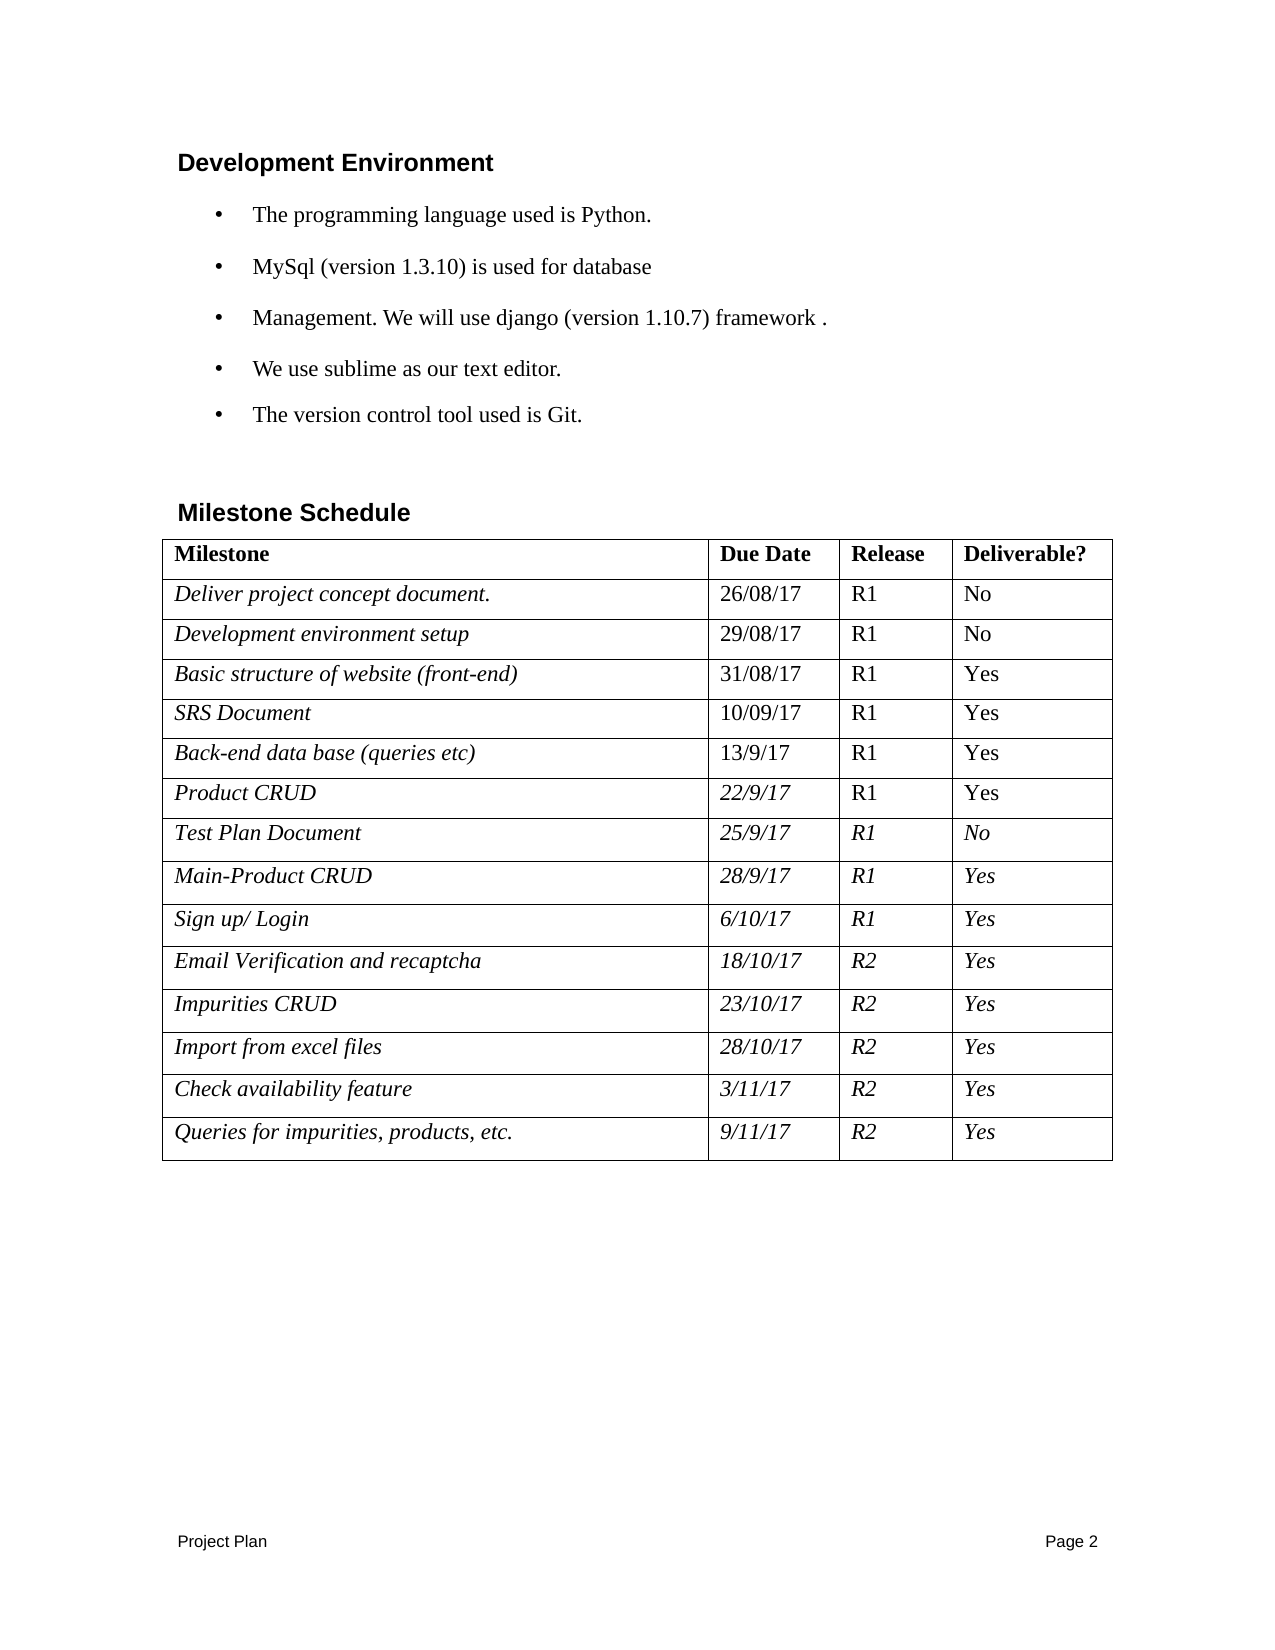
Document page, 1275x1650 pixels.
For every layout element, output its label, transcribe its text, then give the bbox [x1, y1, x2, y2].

table_cell R2 [840, 990, 952, 1032]
table_cell 18/10/17 [709, 947, 839, 989]
table_cell 26/08/17 [709, 580, 839, 619]
subtitle Management. We will use django (version 1.10.7) framework . [215, 304, 1098, 330]
table_cell 9/11/17 [709, 1118, 839, 1160]
table_cell Yes [953, 1033, 1112, 1074]
table_cell Yes [953, 947, 1112, 989]
table_cell 13/9/17 [709, 739, 839, 778]
table_cell SRS Document [163, 700, 708, 738]
table_cell Yes [953, 1118, 1112, 1160]
table_cell Test Plan Document [163, 819, 708, 861]
table_cell Yes [953, 700, 1112, 738]
table_cell R1 [840, 620, 952, 658]
table_cell 31/08/17 [709, 660, 839, 698]
table_cell 3/11/17 [709, 1075, 839, 1117]
table_cell R2 [840, 1075, 952, 1117]
subtitle MySql (version 1.3.10) is used for database [215, 253, 1098, 279]
table_cell Import from excel files [163, 1033, 708, 1074]
table_cell Email Verification and recaptcha [163, 947, 708, 989]
table_cell R1 [840, 819, 952, 861]
table_cell Basic structure of website (front-end) [163, 660, 708, 698]
table_cell Back-end data base (queries etc) [163, 739, 708, 778]
table_header Due Date [709, 540, 839, 579]
table_cell Yes [953, 862, 1112, 903]
table_cell Impurities CRUD [163, 990, 708, 1032]
table_cell 22/9/17 [709, 779, 839, 818]
table_cell Check availability feature [163, 1075, 708, 1117]
table_cell Deliver project concept document. [163, 580, 708, 619]
table_cell 23/10/17 [709, 990, 839, 1032]
table_cell No [953, 620, 1112, 658]
table_cell R1 [840, 739, 952, 778]
table_cell 28/9/17 [709, 862, 839, 903]
table_cell 29/08/17 [709, 620, 839, 658]
table_cell R1 [840, 779, 952, 818]
subtitle We use sublime as our text editor. [215, 355, 1098, 382]
table_cell R1 [840, 660, 952, 698]
table_cell Yes [953, 905, 1112, 946]
table_cell Yes [953, 1075, 1112, 1117]
subtitle Development Environment [177, 148, 1098, 176]
subtitle Milestone Schedule [177, 498, 1098, 526]
table_cell 6/10/17 [709, 905, 839, 946]
table_cell R2 [840, 1033, 952, 1074]
table_cell Main-Product CRUD [163, 862, 708, 903]
table_cell Sign up/ Login [163, 905, 708, 946]
table_cell Queries for impurities, products, etc. [163, 1118, 708, 1160]
table_cell Yes [953, 660, 1112, 698]
list The version control tool used is Git. [215, 401, 1098, 427]
table_cell 25/9/17 [709, 819, 839, 861]
table_header Milestone [163, 540, 708, 579]
table_cell Development environment setup [163, 620, 708, 658]
table_cell R1 [840, 700, 952, 738]
table_cell Yes [953, 779, 1112, 818]
table_cell No [953, 580, 1112, 619]
table_cell No [953, 819, 1112, 861]
table_cell Yes [953, 739, 1112, 778]
table_cell R2 [840, 1118, 952, 1160]
table_cell R1 [840, 580, 952, 619]
table_header Deliverable? [953, 540, 1112, 579]
table_header Release [840, 540, 952, 579]
table_cell R1 [840, 862, 952, 903]
table_cell Yes [953, 990, 1112, 1032]
subtitle The programming language used is Python. [215, 201, 1098, 228]
table_cell 28/10/17 [709, 1033, 839, 1074]
table_cell R2 [840, 947, 952, 989]
table_cell R1 [840, 905, 952, 946]
table_cell Product CRUD [163, 779, 708, 818]
table_cell 10/09/17 [709, 700, 839, 738]
